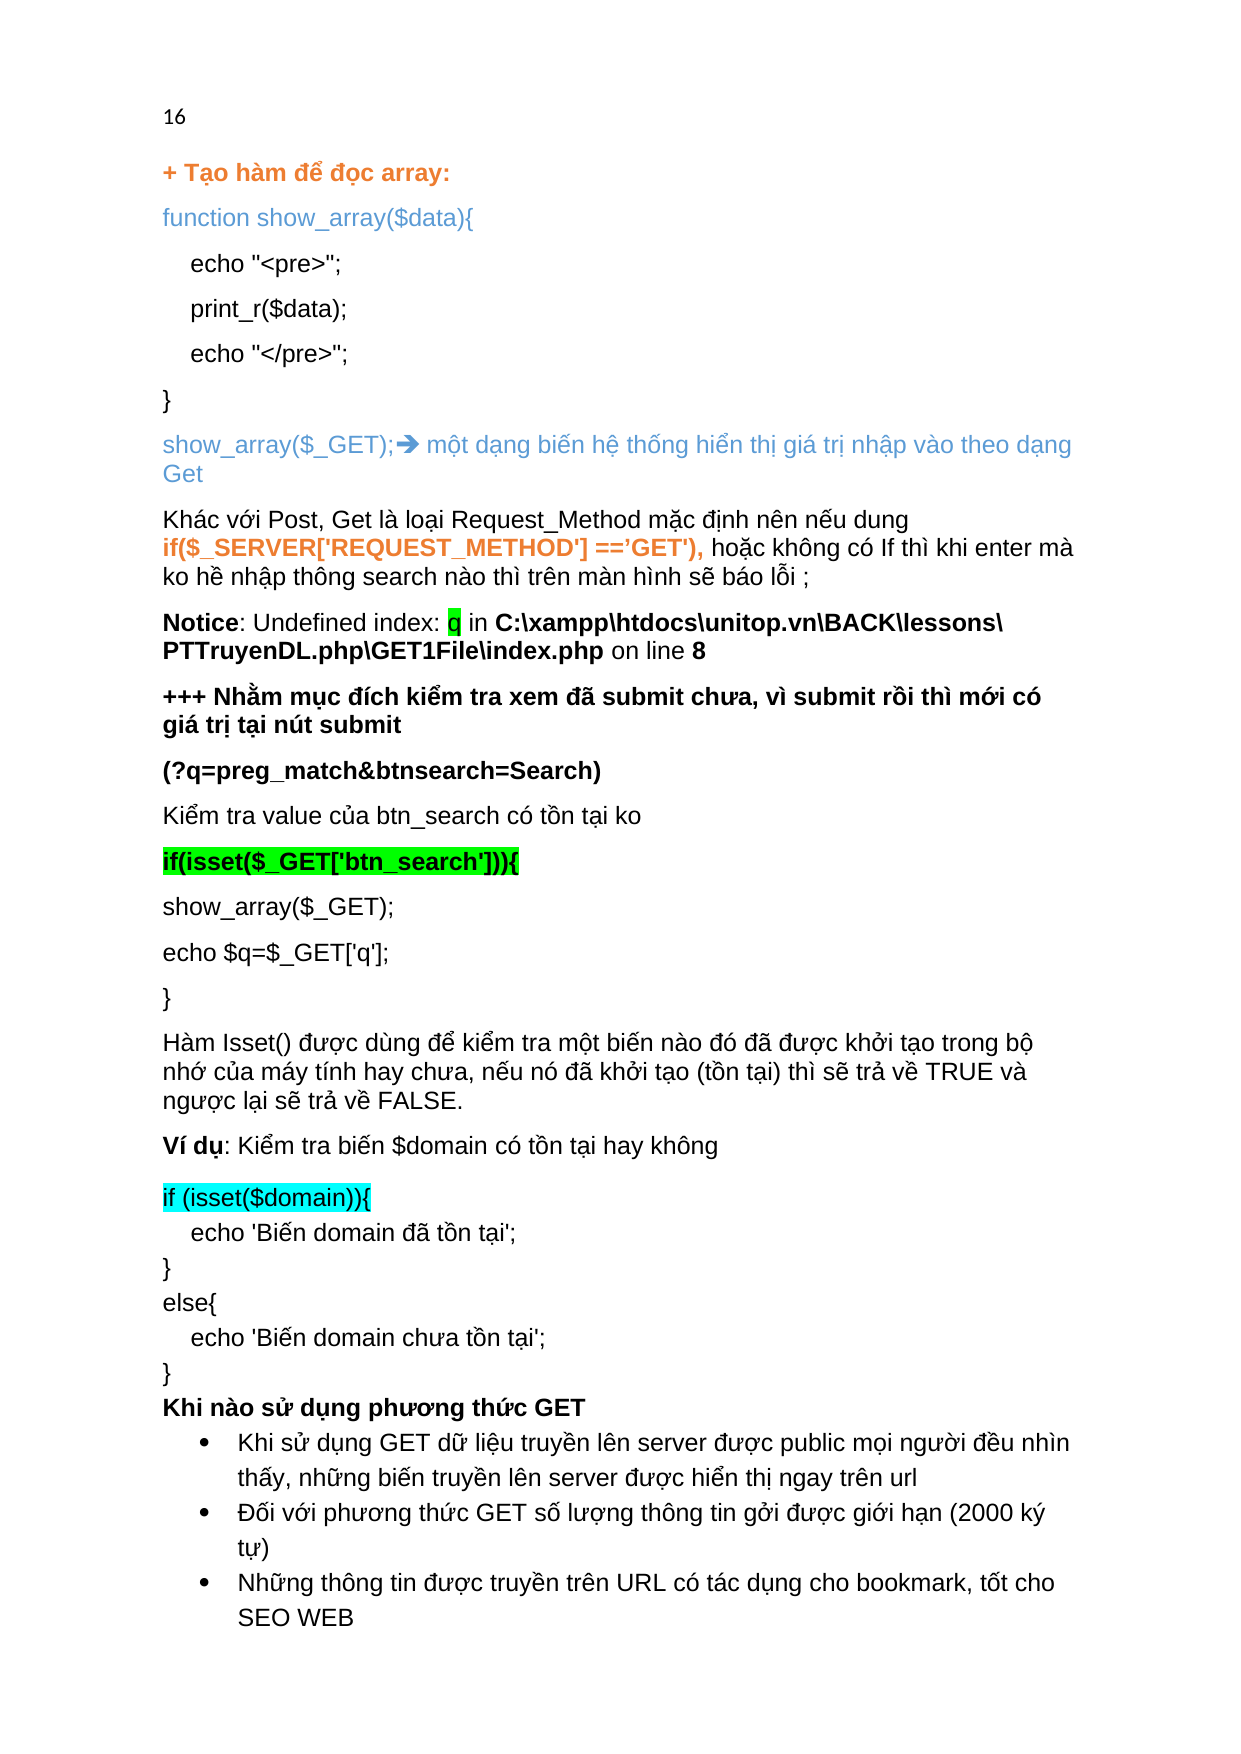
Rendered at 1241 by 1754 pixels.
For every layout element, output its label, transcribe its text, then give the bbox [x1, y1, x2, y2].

text Khi nào sử dụng phương thức GET [162, 1387, 1078, 1422]
text if (isset($domain)){ [162, 1177, 1078, 1212]
text show_array($_GET); một dạng biến hệ thống hiển thị giá trị nhập vào theo dạng Get [162, 430, 1078, 488]
text + Tạo hàm để đọc array: [162, 158, 1078, 187]
list Đối với phương thức GET số lượng thông tin gởi được giới hạn (2000 ký tự) [200, 1492, 1078, 1562]
list Khi sử dụng GET dữ liệu truyền lên server được public mọi người đều nhìn thấy, những biến truyền lên server được hiển thị ngay trên url [200, 1422, 1078, 1492]
text function show_array($data){ [162, 203, 1078, 232]
text Kiểm tra value của btn_search có tồn tại ko [162, 801, 1078, 830]
text Notice: Undefined index: q in C:\xampp\htdocs\unitop.vn\BACK\lessons\PTTruyenDL.php\GET1File\index.php on line 8 [162, 607, 1078, 665]
text } [162, 1352, 1078, 1387]
text +++ Nhằm mục đích kiểm tra xem đã submit chưa, vì submit rồi thì mới có giá trị tại nút submit [162, 682, 1078, 739]
text } [162, 983, 1078, 1012]
text print_r($data); [162, 294, 1078, 323]
text show_array($_GET); [162, 892, 1078, 921]
text echo 'Biến domain chưa tồn tại'; [162, 1317, 1078, 1352]
text Ví dụ: Kiểm tra biến $domain có tồn tại hay không [162, 1131, 1078, 1160]
text Khác với Post, Get là loại Request_Method mặc định nên nếu dung if($_SERVER['REQUEST_METHOD'] ==’GET'), hoặc không có If thì khi enter mà ko hề nhập thông search nào thì trên màn hình sẽ báo lỗi ; [162, 504, 1078, 591]
text } [162, 1247, 1078, 1282]
text echo "<pre>"; [162, 249, 1078, 277]
text Hàm Isset() được dùng để kiểm tra một biến nào đó đã được khởi tạo trong bộ nhớ của máy tính hay chưa, nếu nó đã khởi tạo (tồn tại) thì sẽ trả về TRUE và ngược lại sẽ trả về FALSE. [162, 1028, 1078, 1114]
text } [162, 385, 1078, 414]
text echo "</pre>"; [162, 339, 1078, 368]
text echo $q=$_GET['q']; [162, 937, 1078, 966]
text if(isset($_GET['btn_search'])){ [162, 847, 1078, 875]
text (?q=preg_match&btnsearch=Search) [162, 756, 1078, 784]
text echo 'Biến domain đã tồn tại'; [162, 1212, 1078, 1247]
list Những thông tin được truyền trên URL có tác dụng cho bookmark, tốt cho SEO WEB [200, 1562, 1078, 1632]
text else{ [162, 1282, 1078, 1317]
